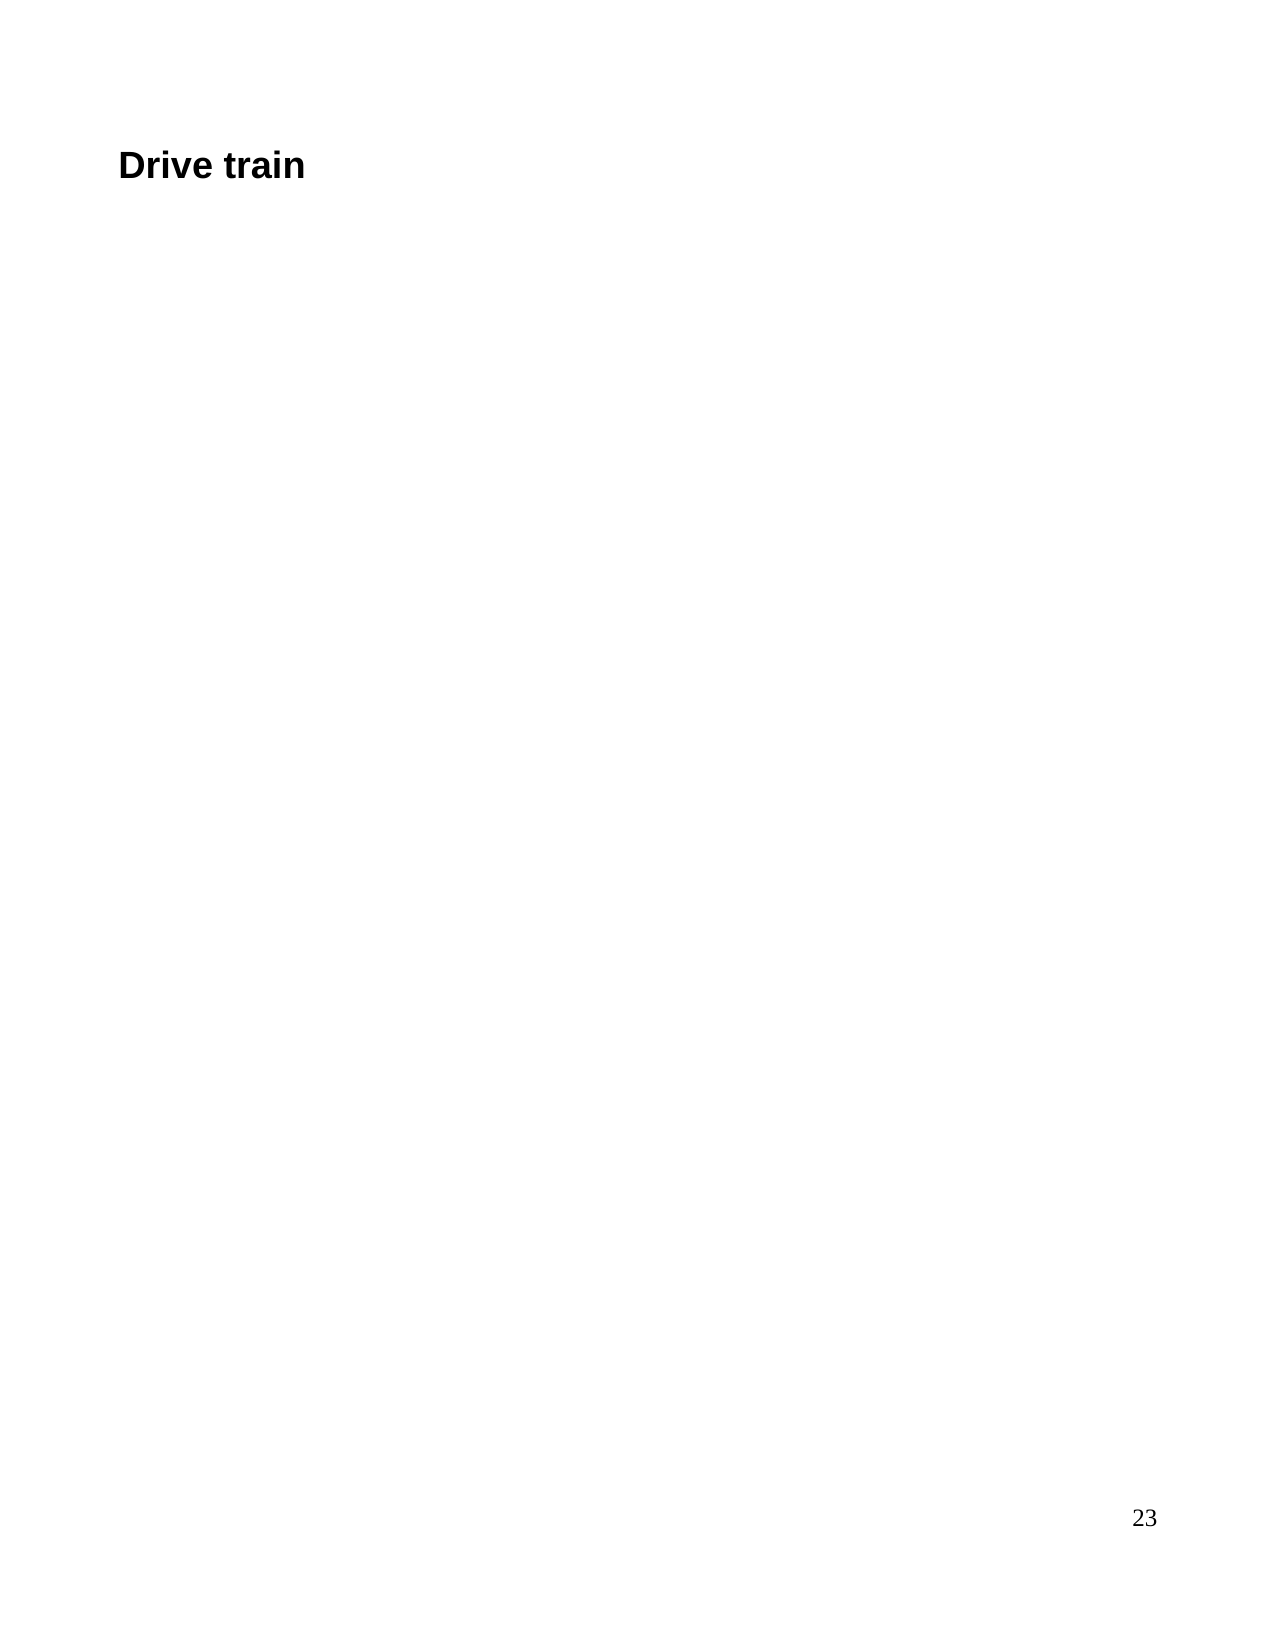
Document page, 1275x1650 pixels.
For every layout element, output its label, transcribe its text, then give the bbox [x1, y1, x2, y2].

subtitle Drive train [118, 143, 1157, 187]
